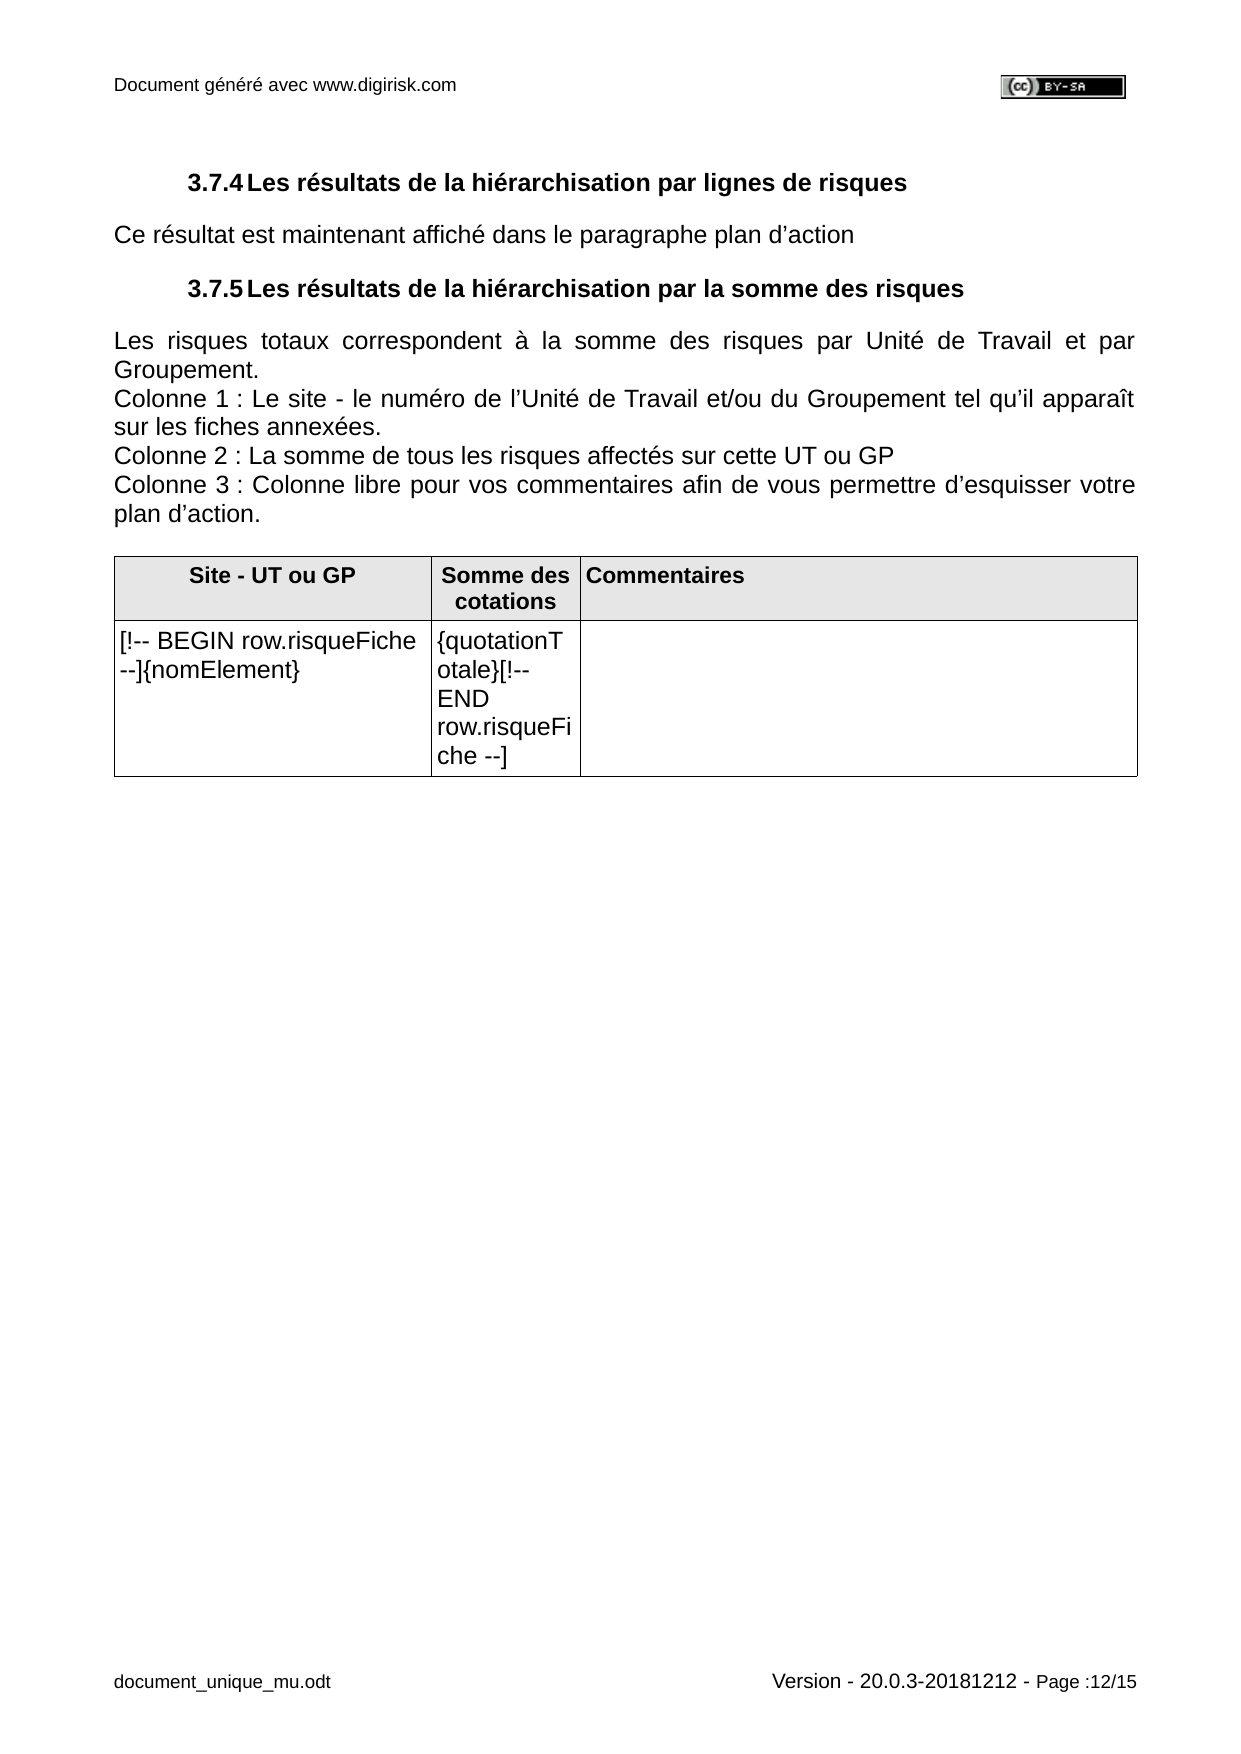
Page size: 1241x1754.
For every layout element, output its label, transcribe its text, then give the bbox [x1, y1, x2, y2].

table_header Somme des cotations [432, 557, 580, 620]
picture [1000, 75, 1126, 99]
text Ce résultat est maintenant affiché dans le paragraphe plan d’action [114, 220, 1137, 249]
text Les risques totaux correspondent à la somme des risques par Unité de Travail et par Groupement. [114, 326, 1137, 383]
table_cell [581, 621, 1137, 776]
text Colonne 1 : Le site - le numéro de l’Unité de Travail et/ou du Groupement tel qu’il apparaît sur les fiches annexées. [114, 383, 1137, 441]
subtitle Les résultats de la hiérarchisation par la somme des risques [187, 274, 1137, 302]
text Colonne 2 : La somme de tous les risques affectés sur cette UT ou GP [114, 441, 1137, 470]
subtitle Les résultats de la hiérarchisation par lignes de risques [187, 168, 1137, 196]
table_header Site - UT ou GP [115, 557, 431, 620]
text Colonne 3 : Colonne libre pour vos commentaires afin de vous permettre d’esquisser votre plan d’action. [114, 470, 1137, 527]
table_cell [!-- BEGIN row.risqueFiche --]{nomElement} [115, 621, 431, 776]
table_header Commentaires [581, 557, 1137, 620]
table_cell {quotationTotale}[!-- END row.risqueFiche --] [432, 621, 580, 776]
